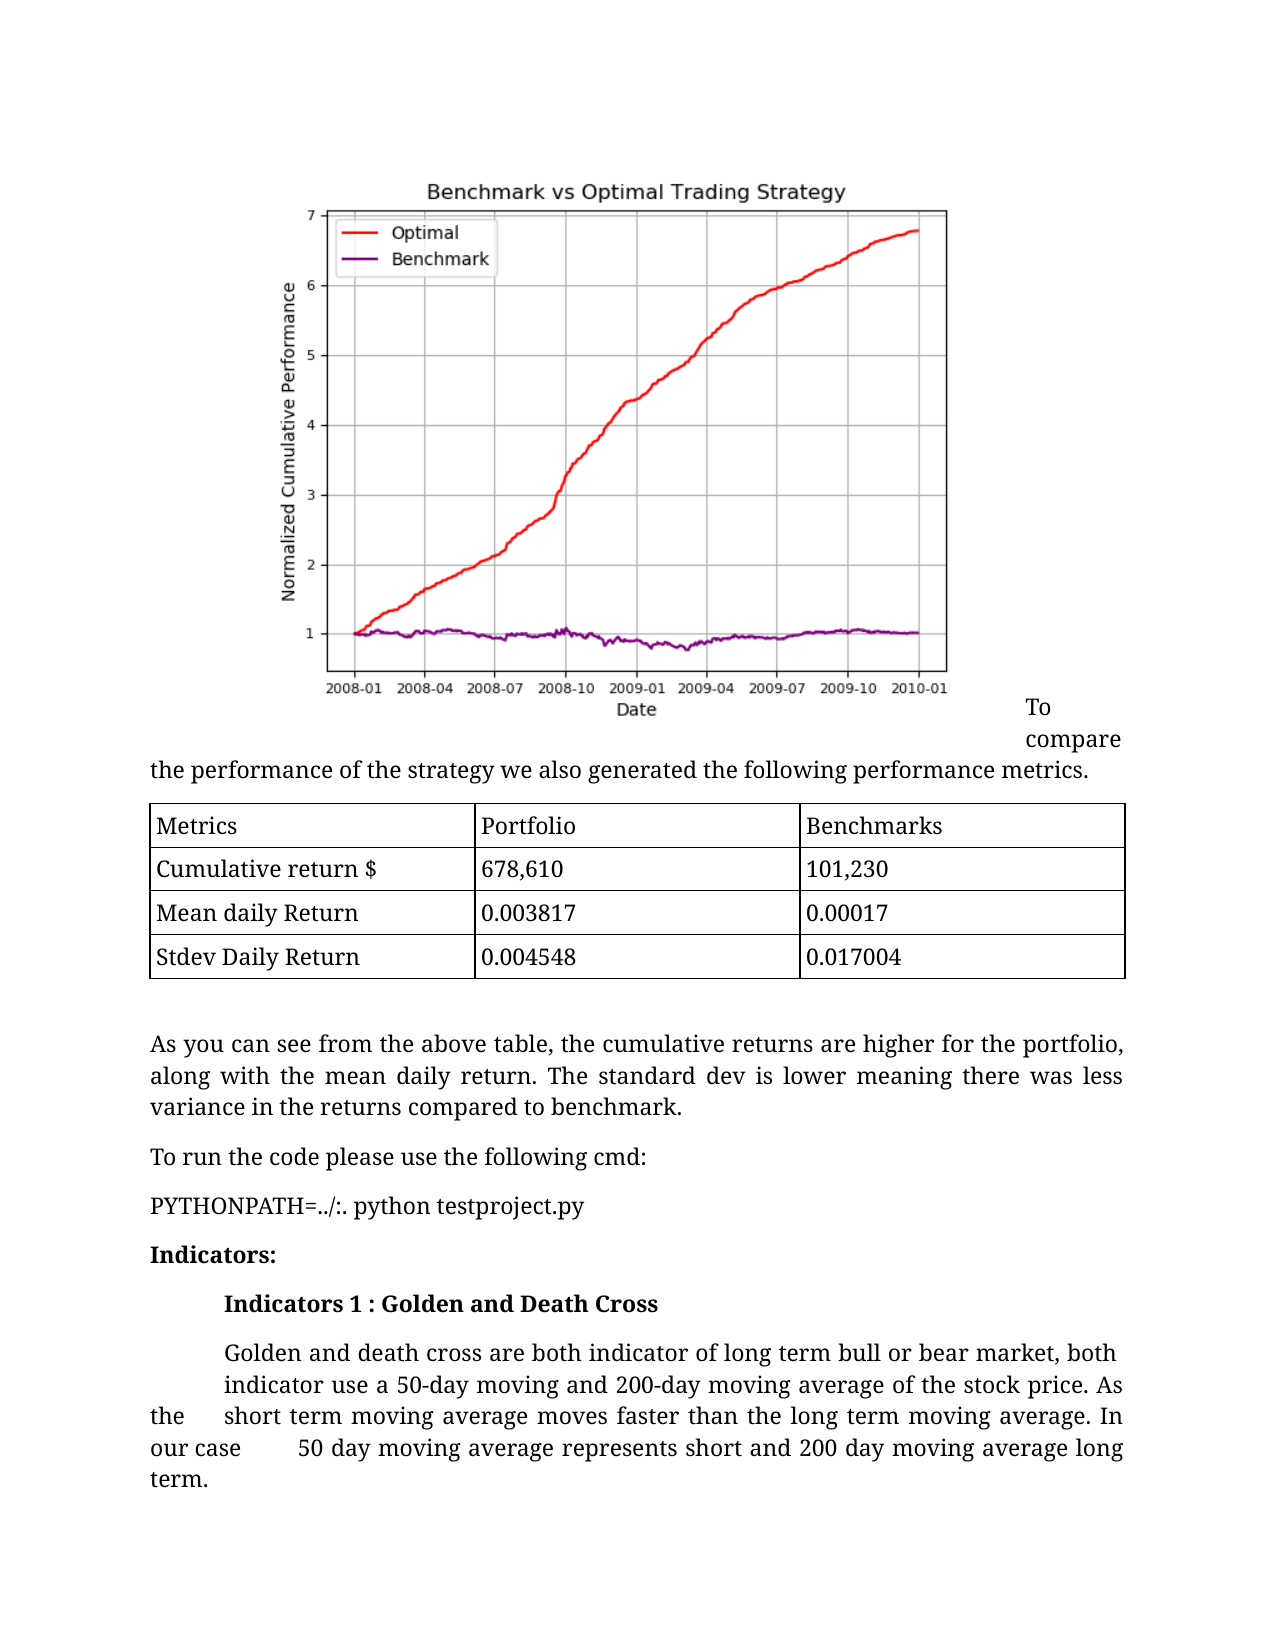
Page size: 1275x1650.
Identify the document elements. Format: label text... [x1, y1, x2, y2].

table_cell Stdev Daily Return [151, 935, 474, 978]
text Golden and death cross are both indicator of long term bull or bear market, both indicator use a 50-day moving and 200-day moving average of the stock price. As the short term moving average moves faster than the long term moving average. In our case 50 day moving average represents short and 200 day moving average long term. [150, 1337, 1125, 1494]
table_cell 678,610 [476, 848, 799, 890]
table_cell Mean daily Return [151, 891, 474, 934]
table_cell 0.017004 [801, 935, 1124, 978]
picture [227, 138, 1026, 737]
text PYTHONPATH=../:. python testproject.py [150, 1189, 1125, 1221]
table_cell 101,230 [801, 848, 1124, 890]
table_cell Cumulative return $ [151, 848, 474, 890]
table_cell 0.004548 [476, 935, 799, 978]
table_cell 0.003817 [476, 891, 799, 934]
text Indicators: [150, 1238, 1050, 1270]
table_cell 0.00017 [801, 891, 1124, 934]
text As you can see from the above table, the cumulative returns are higher for the portfolio, along with the mean daily return. The standard dev is lower meaning there was less variance in the returns compared to benchmark. [150, 1028, 1125, 1122]
text Indicators 1 : Golden and Death Cross [150, 1288, 1125, 1319]
table_header Metrics [151, 804, 474, 847]
table_header Portfolio [476, 804, 799, 847]
text To run the code please use the following cmd: [150, 1140, 1125, 1172]
table_header Benchmarks [801, 804, 1124, 847]
text To compare the performance of the strategy we also generated the following performance metrics. [150, 691, 1125, 785]
